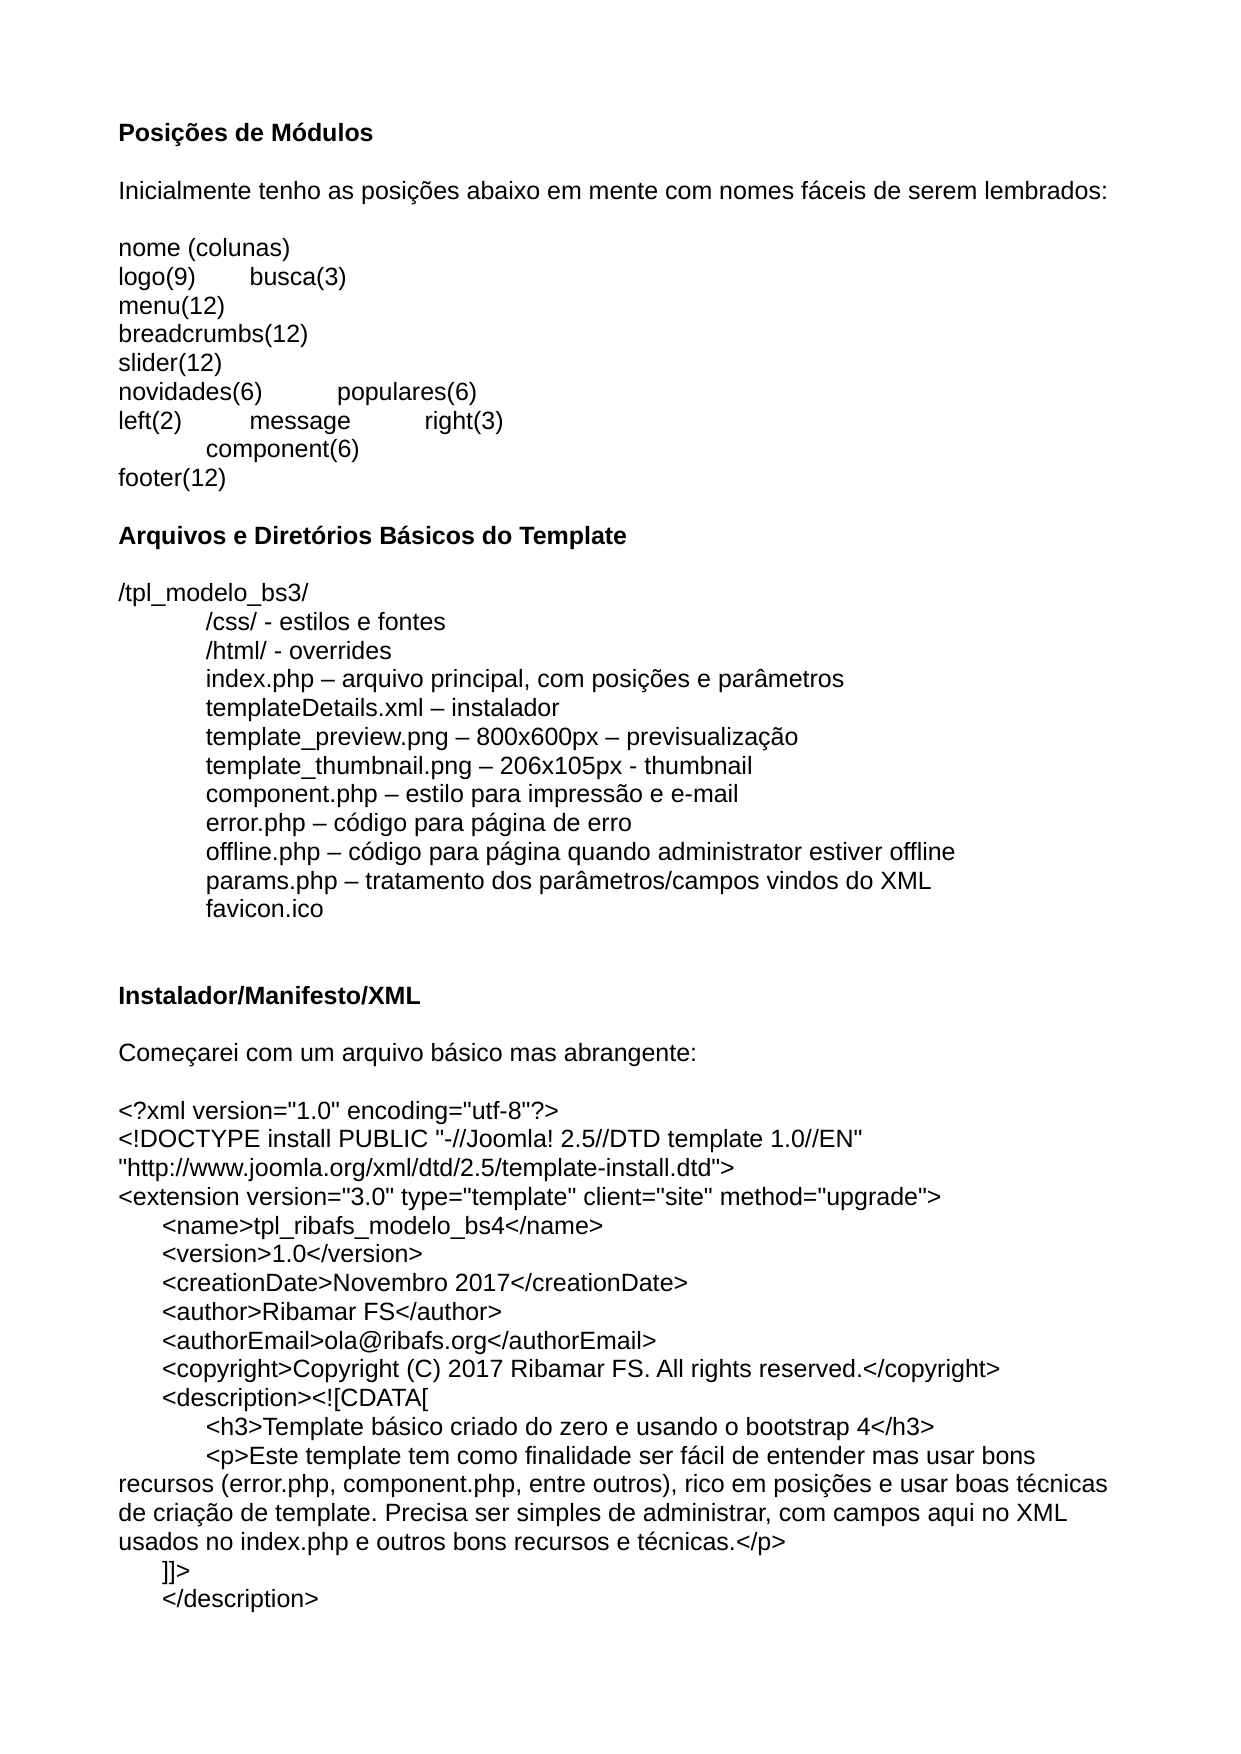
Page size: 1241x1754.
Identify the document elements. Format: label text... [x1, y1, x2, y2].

text <?xml version="1.0" encoding="utf-8"?> [118, 1096, 1122, 1124]
text <extension version="3.0" type="template" client="site" method="upgrade"> [118, 1182, 1122, 1211]
text <copyright>Copyright (C) 2017 Ribamar FS. All rights reserved.</copyright> [118, 1354, 1122, 1383]
text slider(12) [118, 348, 1122, 377]
text <h3>Template básico criado do zero e usando o bootstrap 4</h3> [118, 1412, 1122, 1441]
text <p>Este template tem como finalidade ser fácil de entender mas usar bons recursos (error.php, component.php, entre outros), rico em posições e usar boas técnicas de criação de template. Precisa ser simples de administrar, com campos aqui no XML usados no index.php e outros bons recursos e técnicas.</p> [118, 1441, 1122, 1556]
text Inicialmente tenho as posições abaixo em mente com nomes fáceis de serem lembrados: [118, 176, 1122, 204]
text footer(12) [118, 463, 1122, 492]
text /tpl_modelo_bs3/ [118, 578, 1122, 607]
text error.php – código para página de erro [118, 808, 1122, 837]
text nome (colunas) [118, 233, 1122, 262]
text <!DOCTYPE install PUBLIC "-//Joomla! 2.5//DTD template 1.0//EN" "http://www.joomla.org/xml/dtd/2.5/template-install.dtd"> [118, 1124, 1122, 1182]
text /css/ - estilos e fontes [118, 607, 1122, 636]
text component.php – estilo para impressão e e-mail [118, 779, 1122, 808]
text params.php – tratamento dos parâmetros/campos vindos do XML [118, 866, 1122, 894]
text Arquivos e Diretórios Básicos do Template [118, 521, 1122, 549]
text Começarei com um arquivo básico mas abrangente: [118, 1038, 1122, 1067]
text Posições de Módulos [118, 118, 1122, 147]
text favicon.ico [118, 894, 1122, 923]
text template_preview.png – 800x600px – previsualização [118, 722, 1122, 751]
text <version>1.0</version> [118, 1239, 1122, 1268]
text menu(12) [118, 291, 1122, 319]
text left(2) message right(3) [118, 406, 1122, 434]
text <authorEmail>ola@ribafs.org</authorEmail> [118, 1326, 1122, 1354]
text <description><![CDATA[ [118, 1383, 1122, 1412]
text <name>tpl_ribafs_modelo_bs4</name> [118, 1211, 1122, 1239]
text /html/ - overrides [118, 636, 1122, 664]
text <author>Ribamar FS</author> [118, 1297, 1122, 1326]
text ]]> [118, 1556, 1122, 1584]
text breadcrumbs(12) [118, 319, 1122, 348]
text </description> [118, 1584, 1122, 1613]
text offline.php – código para página quando administrator estiver offline [118, 837, 1122, 866]
text templateDetails.xml – instalador [118, 693, 1122, 722]
text <creationDate>Novembro 2017</creationDate> [118, 1268, 1122, 1297]
text novidades(6) populares(6) [118, 377, 1122, 406]
text template_thumbnail.png – 206x105px - thumbnail [118, 751, 1122, 779]
text Instalador/Manifesto/XML [118, 981, 1122, 1009]
text component(6) [118, 434, 1122, 463]
text logo(9) busca(3) [118, 262, 1122, 291]
text index.php – arquivo principal, com posições e parâmetros [118, 664, 1122, 693]
